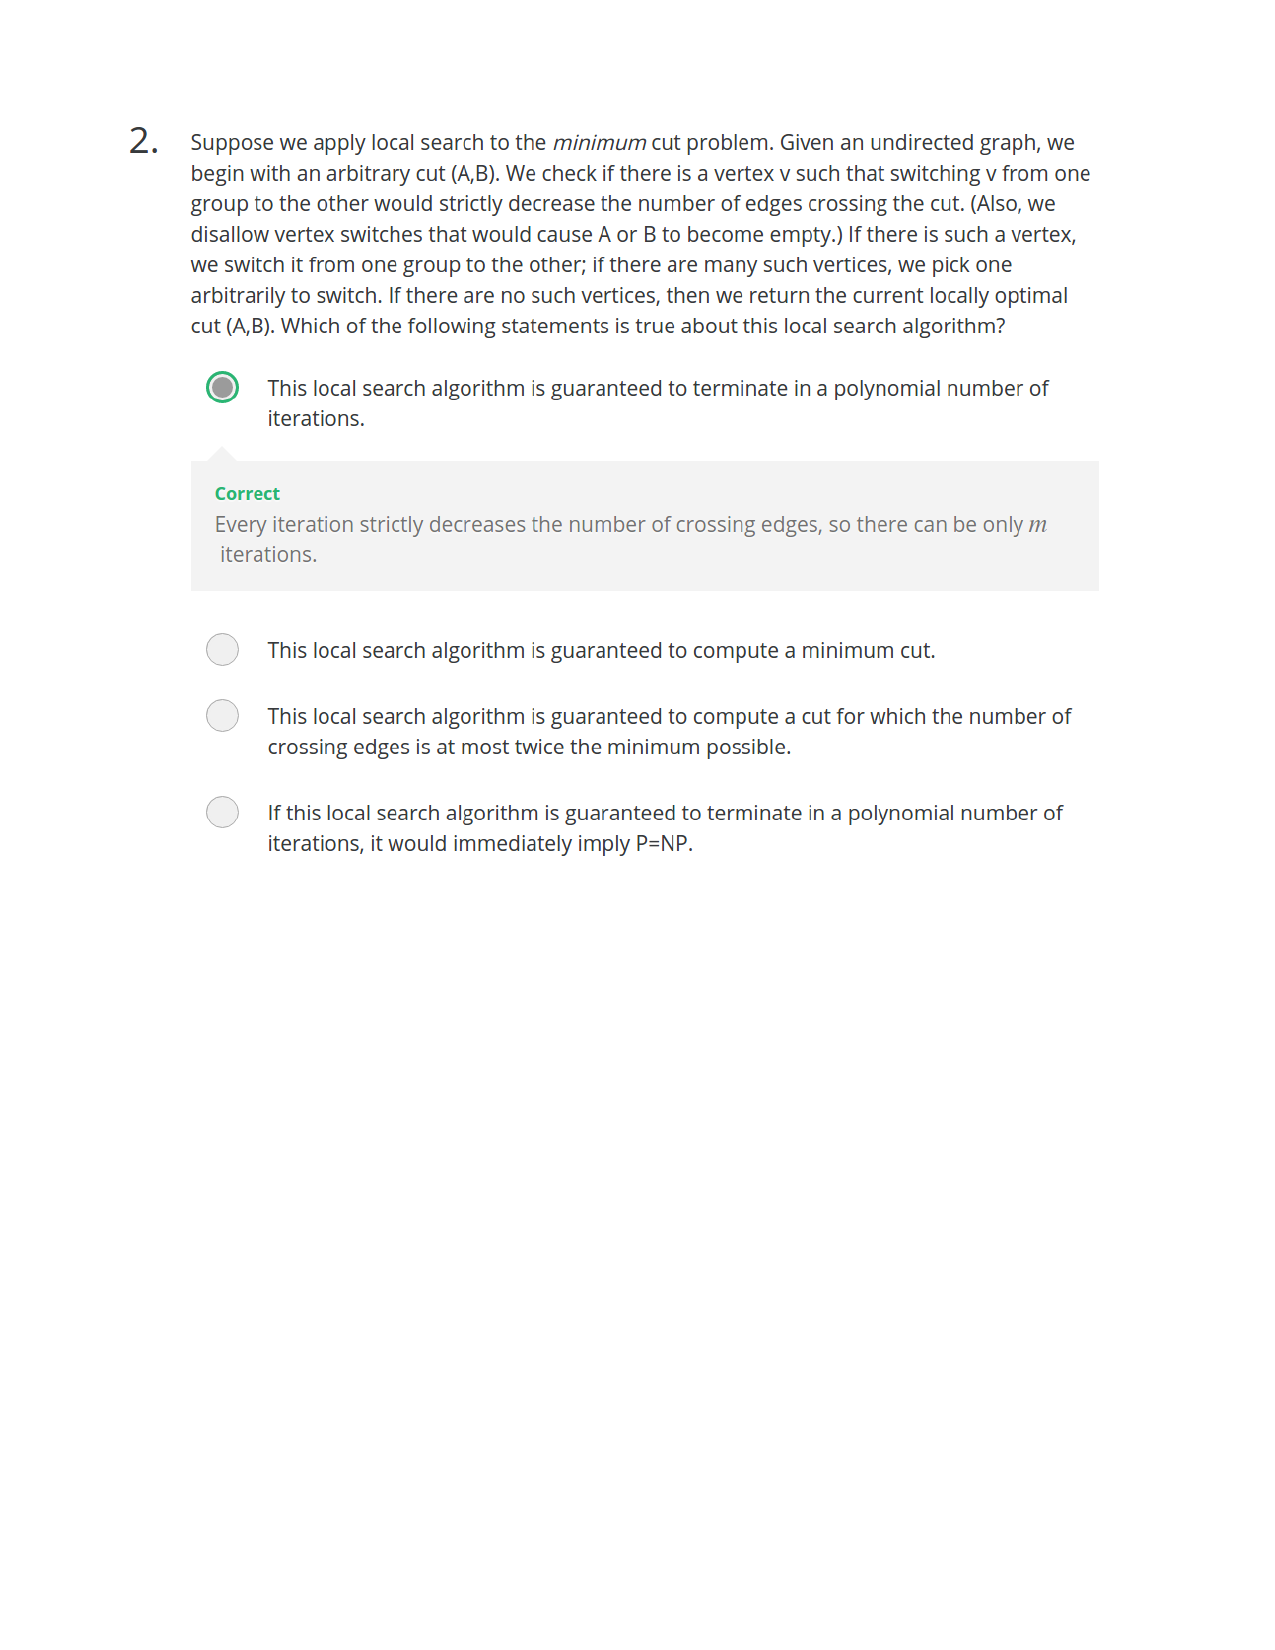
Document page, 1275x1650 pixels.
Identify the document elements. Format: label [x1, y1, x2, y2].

picture [118, 118, 1157, 889]
